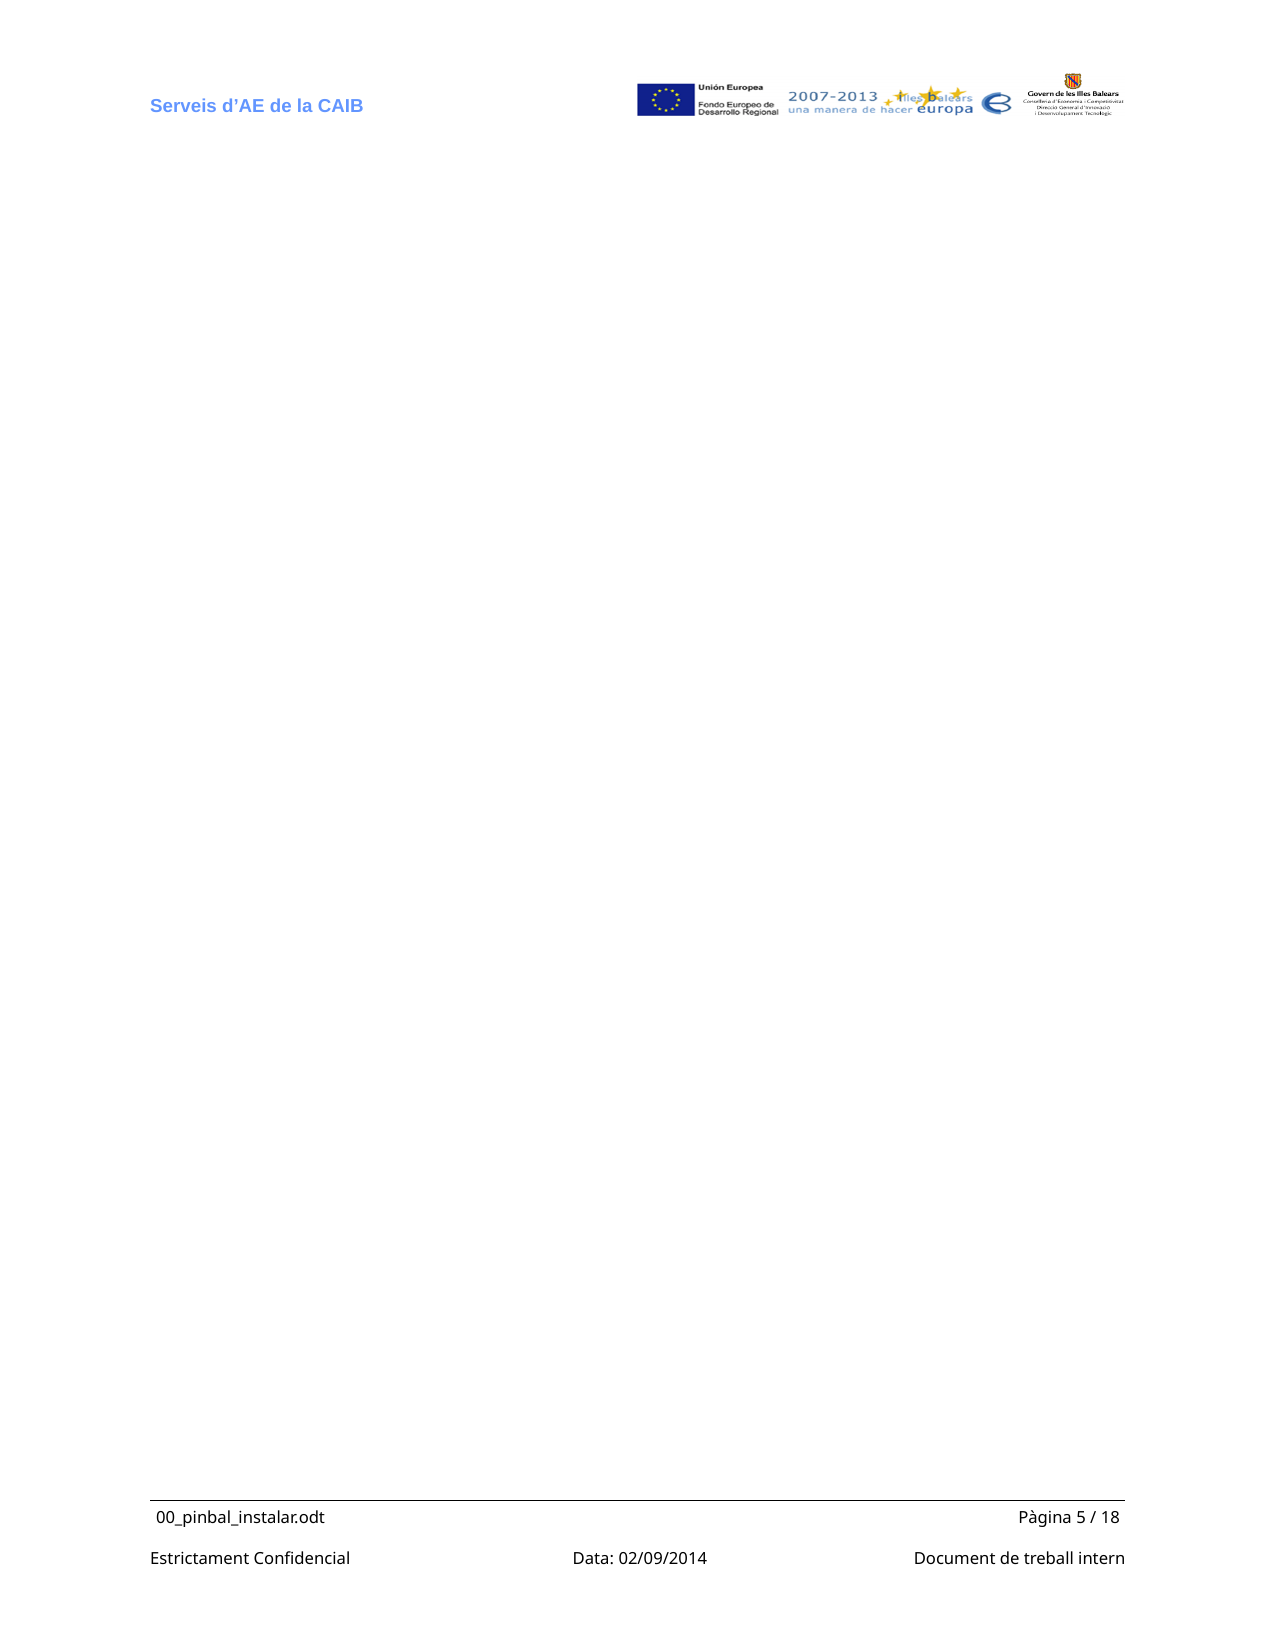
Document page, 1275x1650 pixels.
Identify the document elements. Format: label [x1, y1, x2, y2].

picture [636, 73, 1125, 116]
